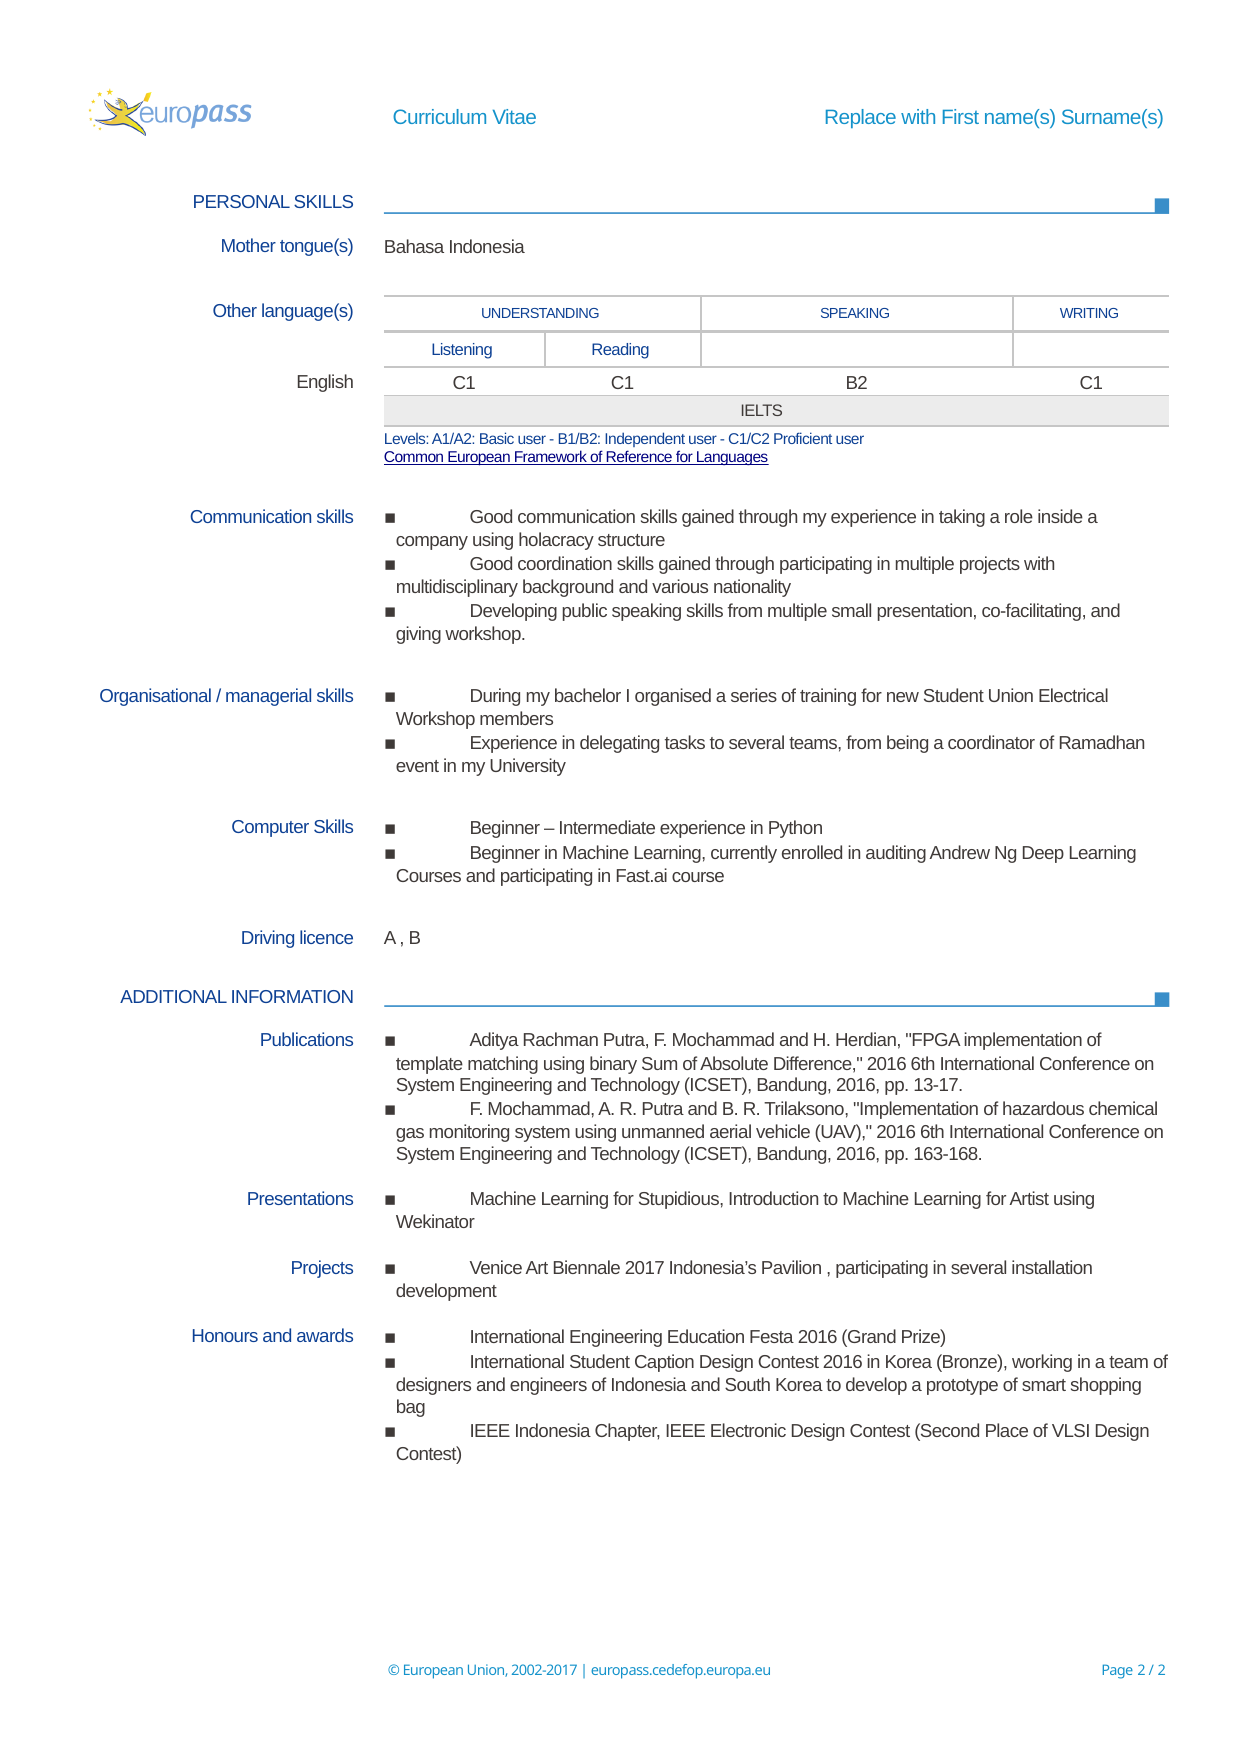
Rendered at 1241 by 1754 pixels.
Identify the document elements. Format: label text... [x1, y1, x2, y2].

table_cell [89, 425, 384, 466]
table_cell C1 [1013, 368, 1169, 395]
table_cell [1014, 333, 1169, 366]
table_cell English [89, 366, 384, 395]
table_cell Presentations [89, 1186, 384, 1254]
table_cell UNDERSTANDING [384, 297, 700, 330]
table_cell B2 [701, 368, 1013, 395]
table_header Mother tongue(s) [89, 233, 384, 259]
table_header Beginner – Intermediate experience in Python Beginner in Machine Learning, currently enrolled in auditing Andrew Ng Deep Learning Courses and participating in Fast.ai course [384, 814, 1169, 887]
table_cell International Engineering Education Festa 2016 (Grand Prize) International Student Caption Design Contest 2016 in Korea (Bronze), working in a team of designers and engineers of Indonesia and South Korea to develop a prototype of smart shopping bag IEEE Indonesia Chapter, IEEE Electronic Design Contest (Second Place of VLSI Design Contest) [384, 1323, 1169, 1464]
table_cell [384, 260, 1169, 295]
table_header Driving licence [89, 924, 384, 948]
table_cell IELTS [384, 396, 1169, 425]
table_header PERSONAL SKILLS [89, 190, 384, 213]
picture [384, 992, 1170, 1007]
table_cell [89, 395, 384, 425]
table_cell Projects [89, 1254, 384, 1323]
table_header Communication skills [89, 504, 384, 645]
table_header Bahasa Indonesia [384, 233, 1169, 259]
table_header Good communication skills gained through my experience in taking a role inside a company using holacracy structure Good coordination skills gained through participating in multiple projects with multidisciplinary background and various nationality Developing public speaking skills from multiple small presentation, co-facilitating, and giving workshop. [384, 504, 1169, 645]
table_header Publications [89, 1027, 384, 1186]
table_header Computer Skills [89, 814, 384, 887]
table_cell Honours and awards [89, 1323, 384, 1464]
table_cell Venice Art Biennale 2017 Indonesia’s Pavilion , participating in several installation development [384, 1254, 1169, 1323]
table_header [384, 985, 1169, 992]
table_cell Listening [384, 333, 544, 366]
table_cell [702, 333, 1012, 366]
picture [88, 88, 252, 136]
table_header ADDITIONAL INFORMATION [89, 985, 384, 1007]
table_cell SPEAKING [702, 297, 1012, 330]
table_cell Reading [546, 333, 700, 366]
table_header During my bachelor I organised a series of training for new Student Union Electrical Workshop members Experience in delegating tasks to several teams, from being a coordinator of Ramadhan event in my University [384, 682, 1169, 776]
table_cell [89, 260, 384, 295]
table_cell Other language(s) [89, 295, 384, 366]
table_cell Machine Learning for Stupidious, Introduction to Machine Learning for Artist using Wekinator [384, 1186, 1169, 1254]
table_header Aditya Rachman Putra, F. Mochammad and H. Herdian, "FPGA implementation of template matching using binary Sum of Absolute Difference," 2016 6th International Conference on System Engineering and Technology (ICSET), Bandung, 2016, pp. 13-17. F. Mochammad, A. R. Putra and B. R. Trilaksono, "Implementation of hazardous chemical gas monitoring system using unmanned aerial vehicle (UAV)," 2016 6th International Conference on System Engineering and Technology (ICSET), Bandung, 2016, pp. 163-168. [384, 1027, 1169, 1186]
table_header [384, 190, 1169, 198]
table_cell C1 [384, 368, 544, 395]
table_cell WRITING [1014, 297, 1169, 330]
table_header A , B [384, 924, 1169, 948]
table_header Organisational / managerial skills [89, 682, 384, 776]
picture [383, 198, 1170, 214]
table_cell Levels: A1/A2: Basic user - B1/B2: Independent user - C1/C2 Proficient user Common European Framework of Reference for Languages [384, 427, 1169, 466]
table_cell C1 [545, 368, 701, 395]
